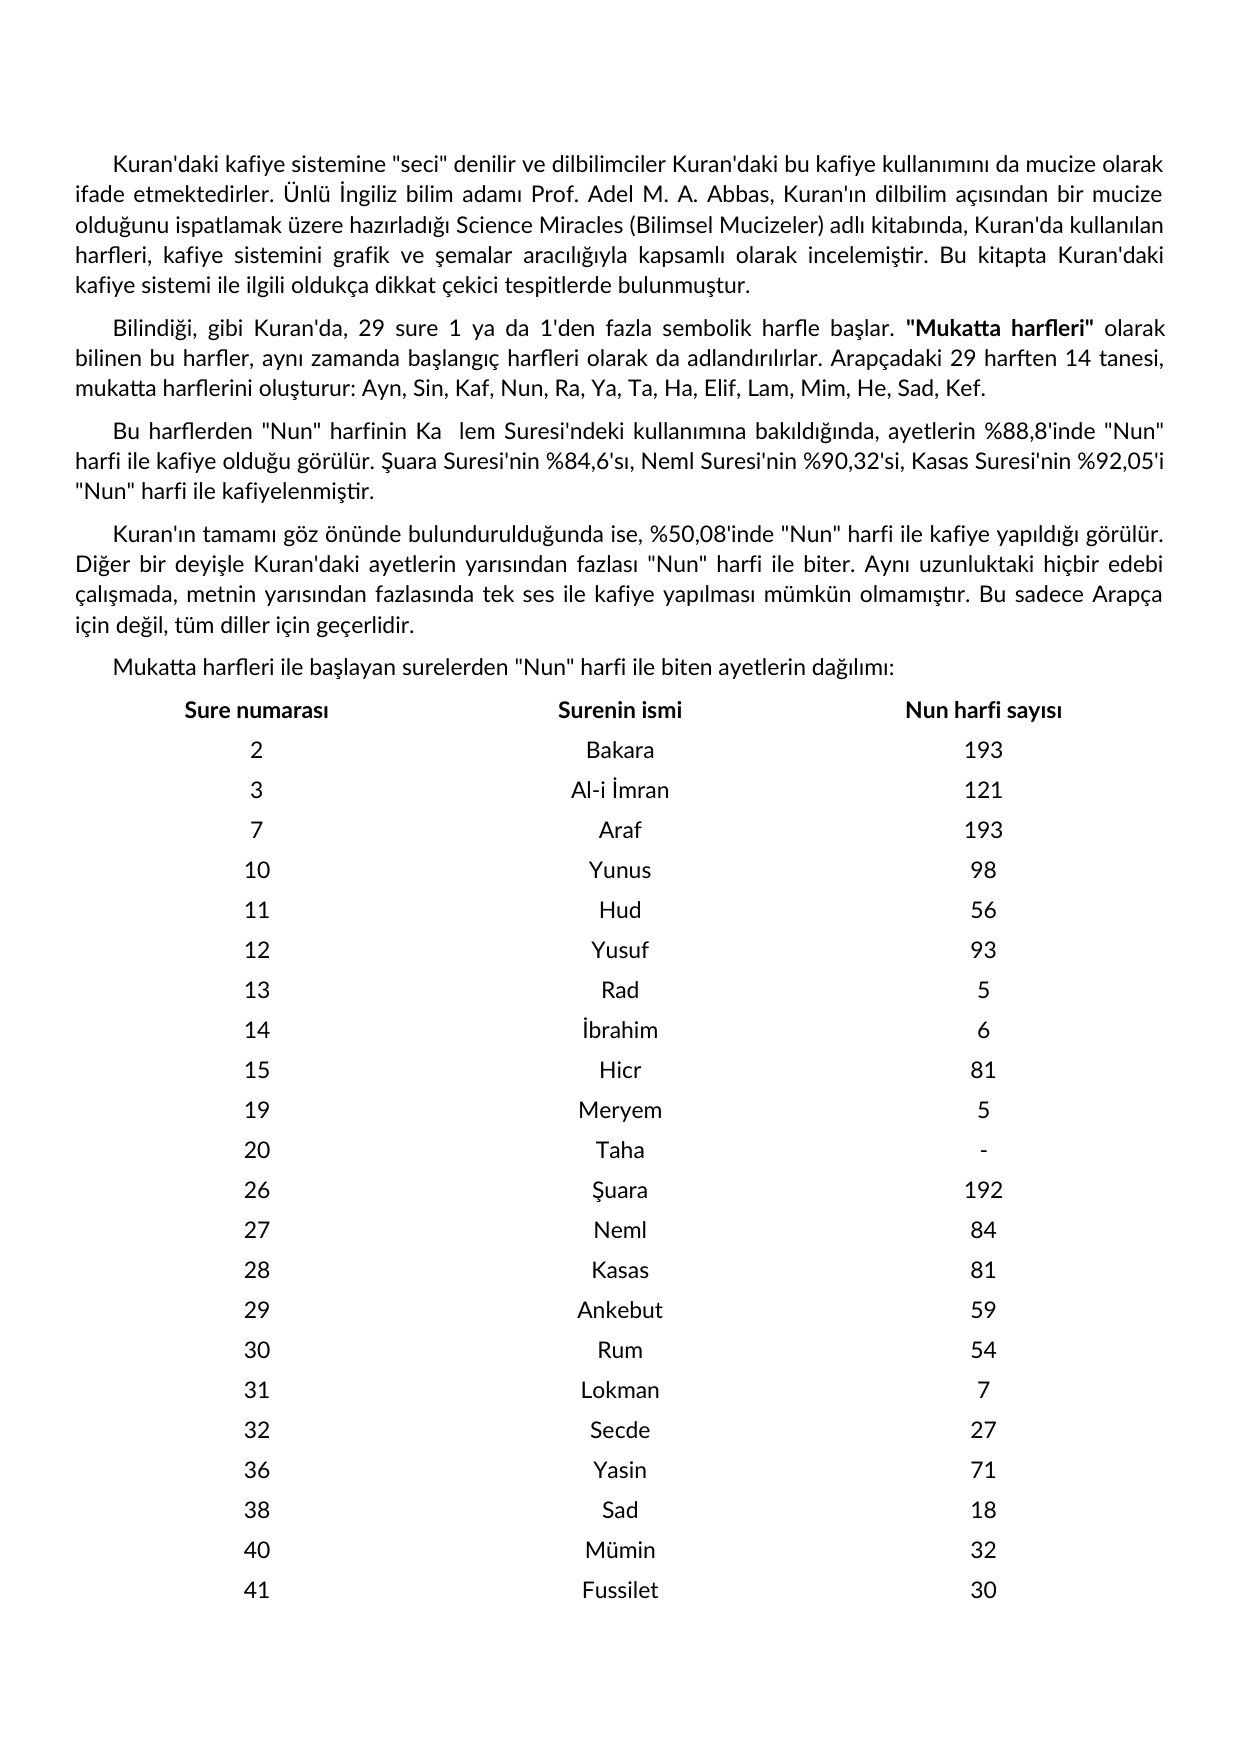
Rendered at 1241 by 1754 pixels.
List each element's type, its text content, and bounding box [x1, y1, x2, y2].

table_cell 98 [802, 856, 1165, 896]
table_cell Al-i İmran [438, 776, 802, 816]
table_cell Araf [438, 816, 802, 856]
table_cell Kasas [438, 1256, 802, 1296]
table_cell Meryem [438, 1096, 802, 1136]
text Bu harflerden "Nun" harfinin Ka lem Suresi'ndeki kullanımına bakıldığında, ayetlerin %88,8'inde "Nun" harfi ile kafiye olduğu görülür. Şuara Suresi'nin %84,6'sı, Neml Suresi'nin %90,32'si, Kasas Suresi'nin %92,05'i "Nun" harfi ile kafiyelenmiştir. [75, 417, 1165, 504]
table_cell 59 [802, 1296, 1165, 1336]
table_cell 38 [75, 1496, 438, 1536]
table_header Sure numarası [75, 696, 438, 736]
text Bilindiği, gibi Kuran'da, 29 sure 1 ya da 1'den fazla sembolik harfle başlar. "Mukatta harfleri" olarak bilinen bu harfler, aynı zamanda başlangıç harfleri olarak da adlandırılırlar. Arapçadaki 29 harften 14 tanesi, mukatta harflerini oluşturur: Ayn, Sin, Kaf, Nun, Ra, Ya, Ta, Ha, Elif, Lam, Mim, He, Sad, Kef. [75, 313, 1165, 401]
table_cell 29 [75, 1296, 438, 1336]
table_cell Bakara [438, 736, 802, 776]
table_cell 11 [75, 896, 438, 936]
table_cell Neml [438, 1216, 802, 1256]
table_cell 2 [75, 736, 438, 776]
table_cell Taha [438, 1136, 802, 1176]
table_cell 93 [802, 936, 1165, 976]
table_cell 81 [802, 1256, 1165, 1296]
table_cell Hicr [438, 1056, 802, 1096]
table_cell 193 [802, 736, 1165, 776]
text Kuran'ın tamamı göz önünde bulundurulduğunda ise, %50,08'inde "Nun" harfi ile kafiye yapıldığı görülür. Diğer bir deyişle Kuran'daki ayetlerin yarısından fazlası "Nun" harfi ile biter. Aynı uzunluktaki hiçbir edebi çalışmada, metnin yarısından fazlasında tek ses ile kafiye yapılması mümkün olmamıştır. Bu sadece Arapça için değil, tüm diller için geçerlidir. [75, 520, 1165, 638]
table_header Nun harfi sayısı [802, 696, 1165, 736]
table_cell 81 [802, 1056, 1165, 1096]
table_cell 19 [75, 1096, 438, 1136]
table_cell 41 [75, 1576, 438, 1603]
table_cell 121 [802, 776, 1165, 816]
table_header Surenin ismi [438, 696, 802, 736]
table_cell Rum [438, 1336, 802, 1376]
table_cell 12 [75, 936, 438, 976]
table_cell 84 [802, 1216, 1165, 1256]
table_cell - [802, 1136, 1165, 1176]
table_cell Yunus [438, 856, 802, 896]
table_cell 20 [75, 1136, 438, 1176]
table_cell Yasin [438, 1456, 802, 1496]
table_cell 32 [75, 1416, 438, 1456]
table_cell Yusuf [438, 936, 802, 976]
table_cell 28 [75, 1256, 438, 1296]
table_cell Rad [438, 976, 802, 1016]
table_cell İbrahim [438, 1016, 802, 1056]
table_cell 7 [802, 1376, 1165, 1416]
table_cell 5 [802, 976, 1165, 1016]
table_cell 27 [75, 1216, 438, 1256]
table_cell Hud [438, 896, 802, 936]
table_cell 31 [75, 1376, 438, 1416]
table_cell 7 [75, 816, 438, 856]
table_cell 193 [802, 816, 1165, 856]
table_cell Fussilet [438, 1576, 802, 1603]
table_cell 10 [75, 856, 438, 896]
table_cell Ankebut [438, 1296, 802, 1336]
table_cell 27 [802, 1416, 1165, 1456]
table_cell 14 [75, 1016, 438, 1056]
text Mukatta harfleri ile başlayan surelerden "Nun" harfi ile biten ayetlerin dağılımı: [75, 653, 1165, 681]
table_cell 13 [75, 976, 438, 1016]
table_cell 54 [802, 1336, 1165, 1376]
table_cell 56 [802, 896, 1165, 936]
table_cell 18 [802, 1496, 1165, 1536]
table_cell 30 [75, 1336, 438, 1376]
table_cell 3 [75, 776, 438, 816]
text Kuran'daki kafiye sistemine "seci" denilir ve dilbilimciler Kuran'daki bu kafiye kullanımını da mucize olarak ifade etmektedirler. Ünlü İngiliz bilim adamı Prof. Adel M. A. Abbas, Kuran'ın dilbilim açısından bir mucize olduğunu ispatlamak üzere hazırladığı Science Miracles (Bilimsel Mucizeler) adlı kitabında, Kuran'da kullanılan harfleri, kafiye sistemini grafik ve şemalar aracılığıyla kapsamlı olarak incelemiştir. Bu kitapta Kuran'daki kafiye sistemi ile ilgili oldukça dikkat çekici tespitlerde bulunmuştur. [75, 150, 1165, 298]
table_cell Şuara [438, 1176, 802, 1216]
table_cell 40 [75, 1536, 438, 1576]
table_cell 5 [802, 1096, 1165, 1136]
table_cell 15 [75, 1056, 438, 1096]
table_cell 26 [75, 1176, 438, 1216]
table_cell 192 [802, 1176, 1165, 1216]
table_cell 71 [802, 1456, 1165, 1496]
table_cell Sad [438, 1496, 802, 1536]
table_cell 36 [75, 1456, 438, 1496]
table_cell Secde [438, 1416, 802, 1456]
table_cell 30 [802, 1576, 1165, 1603]
table_cell 6 [802, 1016, 1165, 1056]
table_cell Mümin [438, 1536, 802, 1576]
table_cell Lokman [438, 1376, 802, 1416]
table_cell 32 [802, 1536, 1165, 1576]
